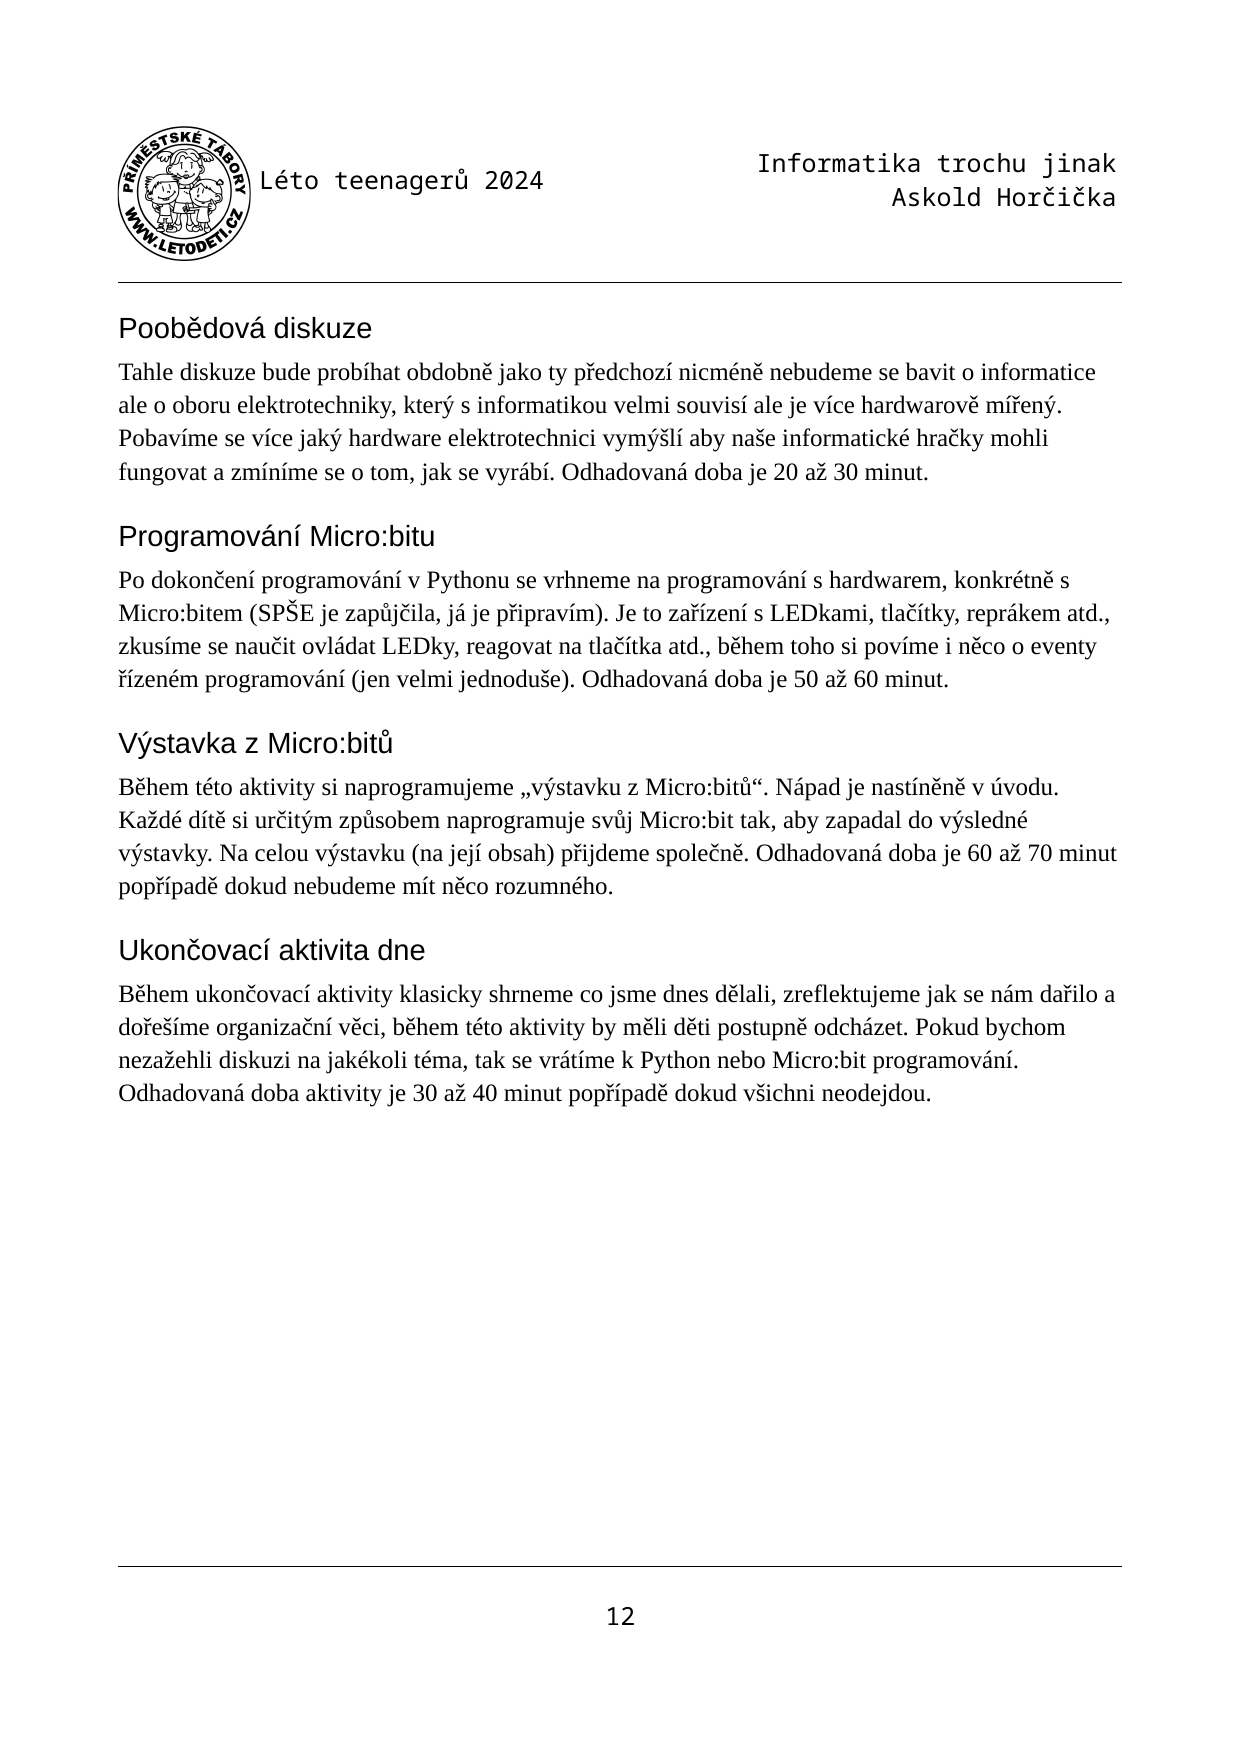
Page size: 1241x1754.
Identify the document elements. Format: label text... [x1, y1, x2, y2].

text Tahle diskuze bude probíhat obdobně jako ty předchozí nicméně nebudeme se bavit o informatice ale o oboru elektrotechniky, který s informatikou velmi souvisí ale je více hardwarově mířený. Pobavíme se více jaký hardware elektrotechnici vymýšlí aby naše informatické hračky mohli fungovat a zmíníme se o tom, jak se vyrábí. Odhadovaná doba je 20 až 30 minut. [118, 357, 1122, 485]
subtitle Programování Micro:bitu [118, 519, 1122, 552]
text Po dokončení programování v Pythonu se vrhneme na programování s hardwarem, konkrétně s Micro:bitem (SPŠE je zapůjčila, já je připravím). Je to zařízení s LEDkami, tlačítky, reprákem atd., zkusíme se naučit ovládat LEDky, reagovat na tlačítka atd., během toho si povíme i něco o eventy řízeném programování (jen velmi jednoduše). Odhadovaná doba je 50 až 60 minut. [118, 565, 1122, 693]
text Během této aktivity si naprogramujeme „výstavku z Micro:bitů“. Nápad je nastíněně v úvodu. Každé dítě si určitým způsobem naprogramuje svůj Micro:bit tak, aby zapadal do výsledné výstavky. Na celou výstavku (na její obsah) přijdeme společně. Odhadovaná doba je 60 až 70 minut popřípadě dokud nebudeme mít něco rozumného. [118, 772, 1122, 900]
subtitle Poobědová diskuze [118, 311, 1122, 345]
subtitle Ukončovací aktivita dne [118, 933, 1122, 967]
picture [117, 125, 251, 261]
subtitle Výstavka z Micro:bitů [118, 726, 1122, 759]
text Během ukončovací aktivity klasicky shrneme co jsme dnes dělali, zreflektujeme jak se nám dařilo a dořešíme organizační věci, během této aktivity by měli děti postupně odcházet. Pokud bychom nezažehli diskuzi na jakékoli téma, tak se vrátíme k Python nebo Micro:bit programování. Odhadovaná doba aktivity je 30 až 40 minut popřípadě dokud všichni neodejdou. [118, 979, 1122, 1107]
